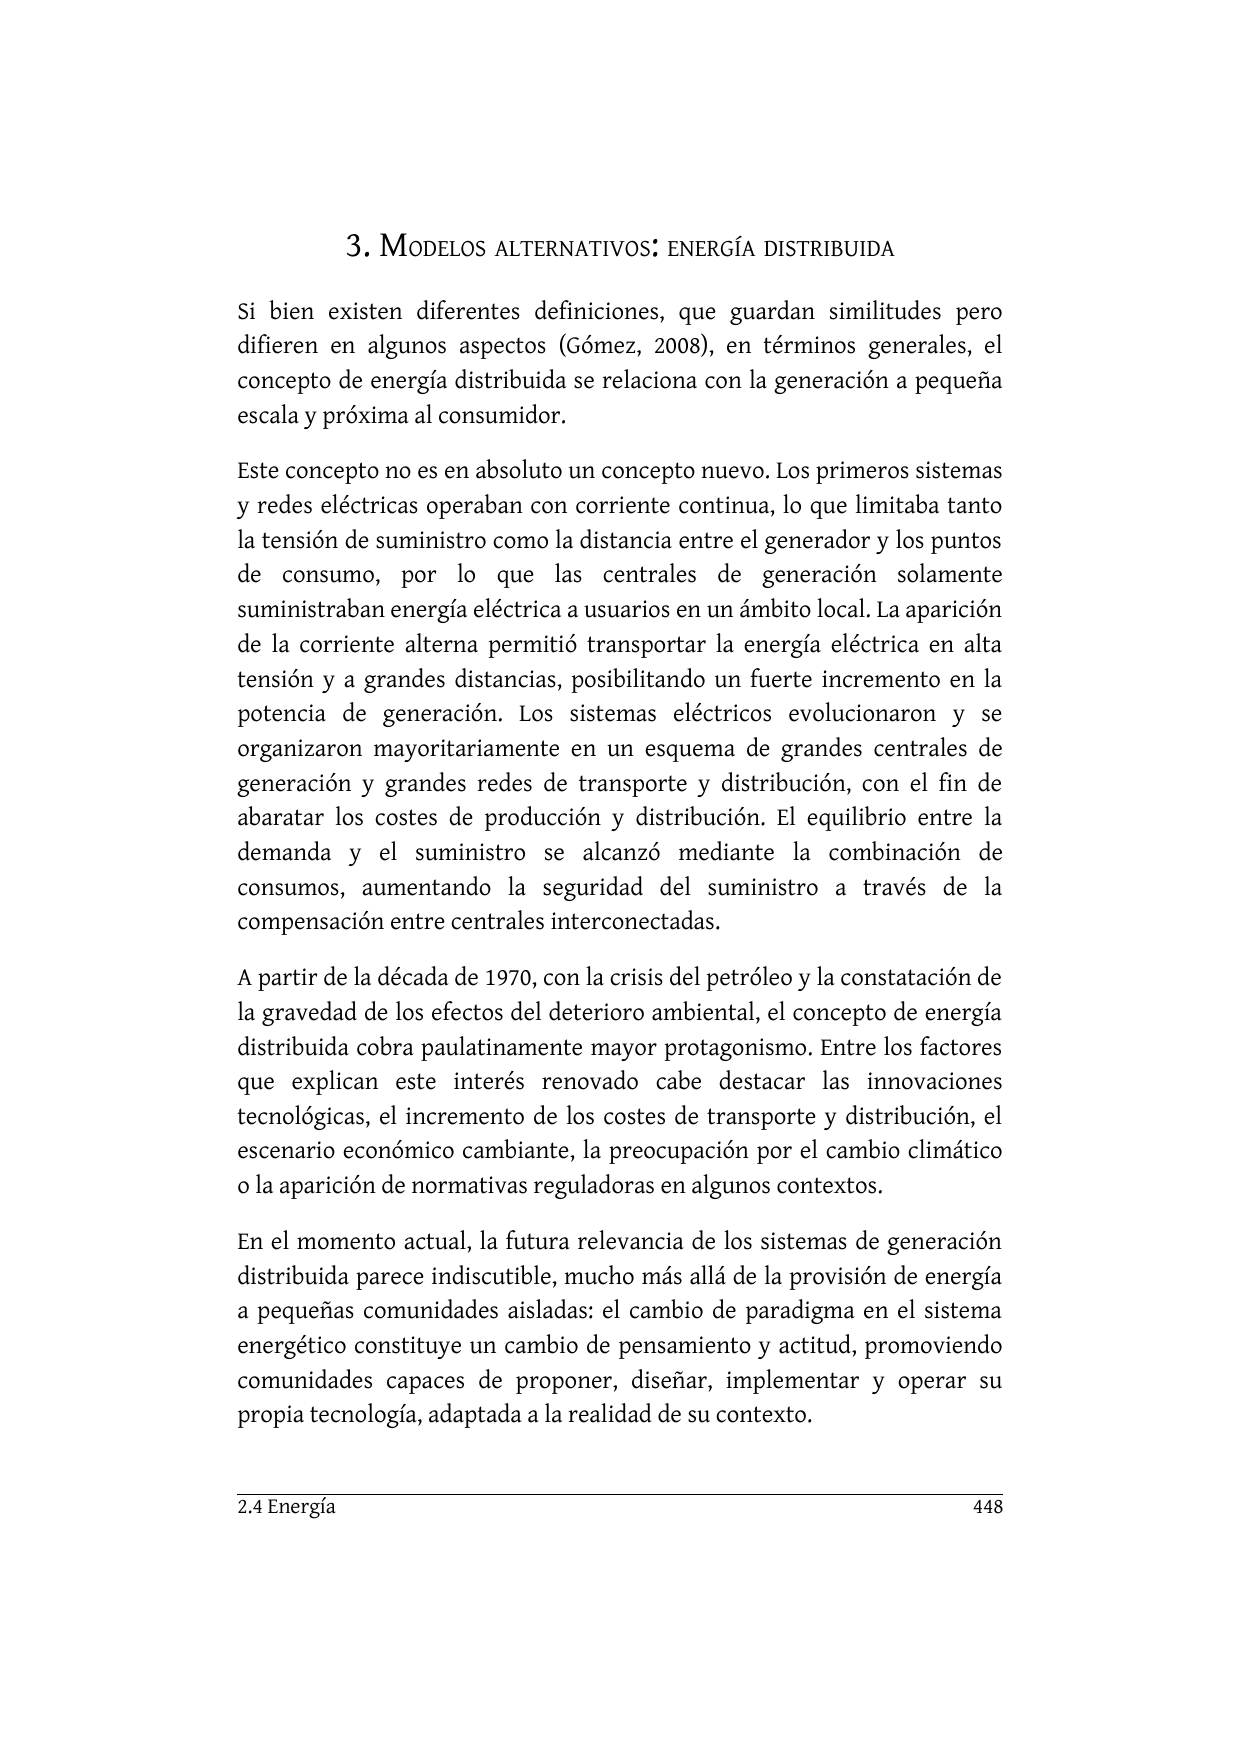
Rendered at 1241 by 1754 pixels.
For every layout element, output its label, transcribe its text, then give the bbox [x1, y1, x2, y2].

text Si bien existen diferentes definiciones, que guardan similitudes pero difieren en algunos aspectos (Gómez, 2008), en términos generales, el concepto de energía distribuida se relaciona con la generación a pequeña escala y próxima al consumidor. [237, 297, 1003, 430]
text En el momento actual, la futura relevancia de los sistemas de generación distribuida parece indiscutible, mucho más allá de la provisión de energía a pequeñas comunidades aisladas: el cambio de paradigma en el sistema energético constituye un cambio de pensamiento y actitud, promoviendo comunidades capaces de proponer, diseñar, implementar y operar su propia tecnología, adaptada a la realidad de su contexto. [237, 1227, 1003, 1430]
subtitle Modelos alternativos: energía distribuida [282, 225, 958, 267]
text Este concepto no es en absoluto un concepto nuevo. Los primeros sistemas y redes eléctricas operaban con corriente continua, lo que limitaba tanto la tensión de suministro como la distancia entre el generador y los puntos de consumo, por lo que las centrales de generación solamente suministraban energía eléctrica a usuarios en un ámbito local. La aparición de la corriente alterna permitió transportar la energía eléctrica en alta tensión y a grandes distancias, posibilitando un fuerte incremento en la potencia de generación. Los sistemas eléctricos evolucionaron y se organizaron mayoritariamente en un esquema de grandes centrales de generación y grandes redes de transporte y distribución, con el fin de abaratar los costes de producción y distribución. El equilibrio entre la demanda y el suministro se alcanzó mediante la combinación de consumos, aumentando la seguridad del suministro a través de la compensación entre centrales interconectadas. [237, 457, 1003, 937]
text A partir de la década de 1970, con la crisis del petróleo y la constatación de la gravedad de los efectos del deterioro ambiental, el concepto de energía distribuida cobra paulatinamente mayor protagonismo. Entre los factores que explican este interés renovado cabe destacar las innovaciones tecnológicas, el incremento de los costes de transporte y distribución, el escenario económico cambiante, la preocupación por el cambio climático o la aparición de normativas reguladoras en algunos contextos. [237, 964, 1003, 1201]
